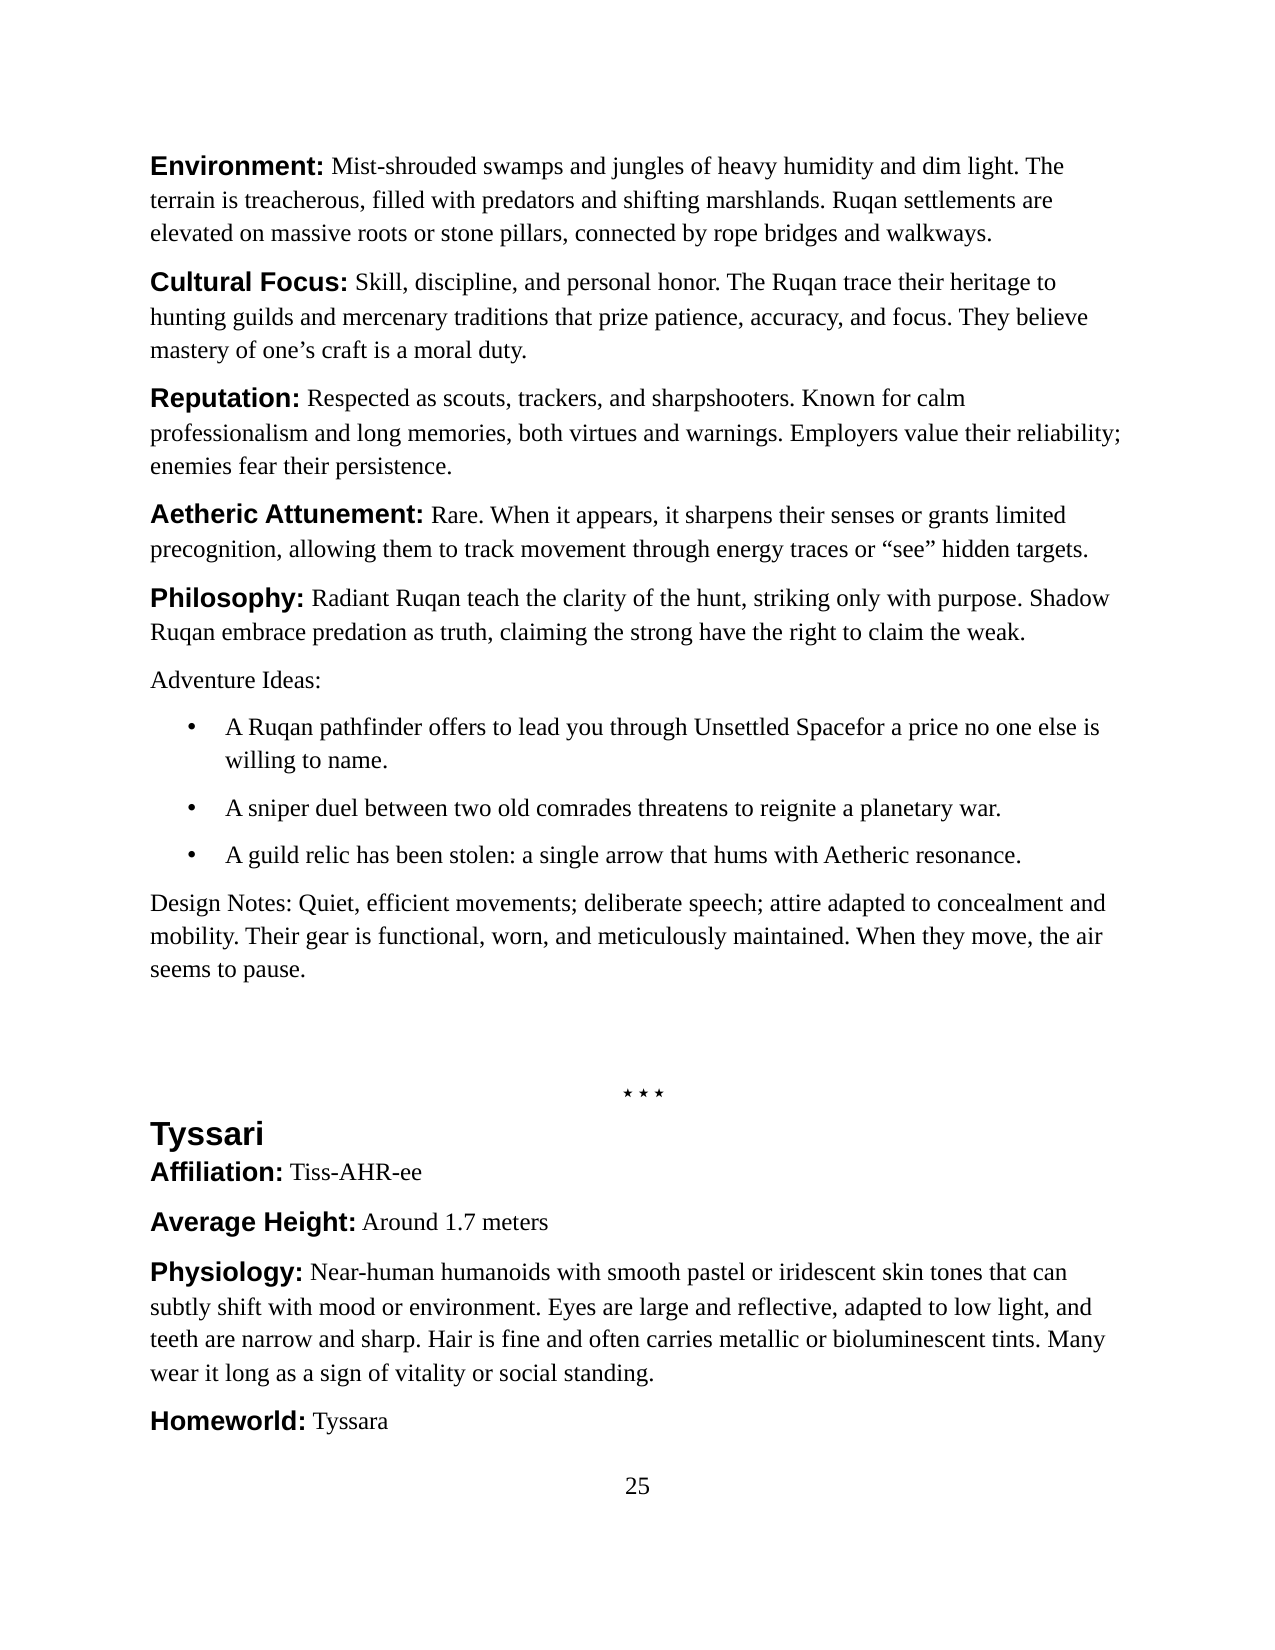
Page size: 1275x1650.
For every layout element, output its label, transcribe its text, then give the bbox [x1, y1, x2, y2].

subtitle Tyssari [150, 1114, 1125, 1153]
list A guild relic has been stolen: a single arrow that hums with Aetheric resonance. [187, 841, 1125, 869]
subtitle Environment: [150, 150, 325, 181]
list A sniper duel between two old comrades threatens to reignite a planetary war. [187, 793, 1125, 822]
text Adventure Ideas: [150, 665, 1125, 693]
subtitle Physiology: [150, 1256, 304, 1287]
text Near-human humanoids with smooth pastel or iridescent skin tones that can subtly shift with mood or environment. Eyes are large and reflective, adapted to low light, and teeth are narrow and sharp. Hair is fine and often carries metallic or bioluminescent tints. Many wear it long as a sign of vitality or social standing. [150, 1256, 1125, 1386]
subtitle Reputation: [150, 382, 301, 413]
text Design Notes: Quiet, efficient movements; deliberate speech; attire adapted to concealment and mobility. Their gear is functional, worn, and meticulously maintained. When they move, the air seems to pause. [150, 888, 1125, 983]
text Rare. When it appears, it sharpens their senses or grants limited precognition, allowing them to track movement through energy traces or “see” hidden targets. [150, 498, 1125, 563]
list A Ruqan pathfinder offers to lead you through Unsettled Spacefor a price no one else is willing to name. [187, 712, 1125, 774]
subtitle Aetheric Attunement: [150, 498, 424, 530]
text Tiss-AHR-ee [284, 1156, 1125, 1187]
subtitle Philosophy: [150, 582, 305, 613]
text ⋆⋆⋆ [162, 1078, 1125, 1107]
subtitle Affiliation: [150, 1156, 284, 1187]
text Mist-shrouded swamps and jungles of heavy humidity and dim light. The terrain is treacherous, filled with predators and shifting marshlands. Ruqan settlements are elevated on massive roots or stone pillars, connected by rope bridges and walkways. [150, 150, 1125, 247]
text Respected as scouts, trackers, and sharpshooters. Known for calm professionalism and long memories, both virtues and warnings. Employers value their reliability; enemies fear their persistence. [150, 382, 1125, 479]
text Around 1.7 meters [357, 1206, 1125, 1237]
text Radiant Ruqan teach the clarity of the hunt, striking only with purpose. Shadow Ruqan embrace predation as truth, claiming the strong have the right to claim the weak. [150, 582, 1125, 646]
subtitle Homeworld: [150, 1405, 307, 1436]
subtitle Cultural Focus: [150, 266, 349, 297]
subtitle Average Height: [150, 1206, 357, 1237]
text Tyssara [307, 1405, 1125, 1436]
text Skill, discipline, and personal honor. The Ruqan trace their heritage to hunting guilds and mercenary traditions that prize patience, accuracy, and focus. They believe mastery of one’s craft is a moral duty. [150, 266, 1125, 363]
